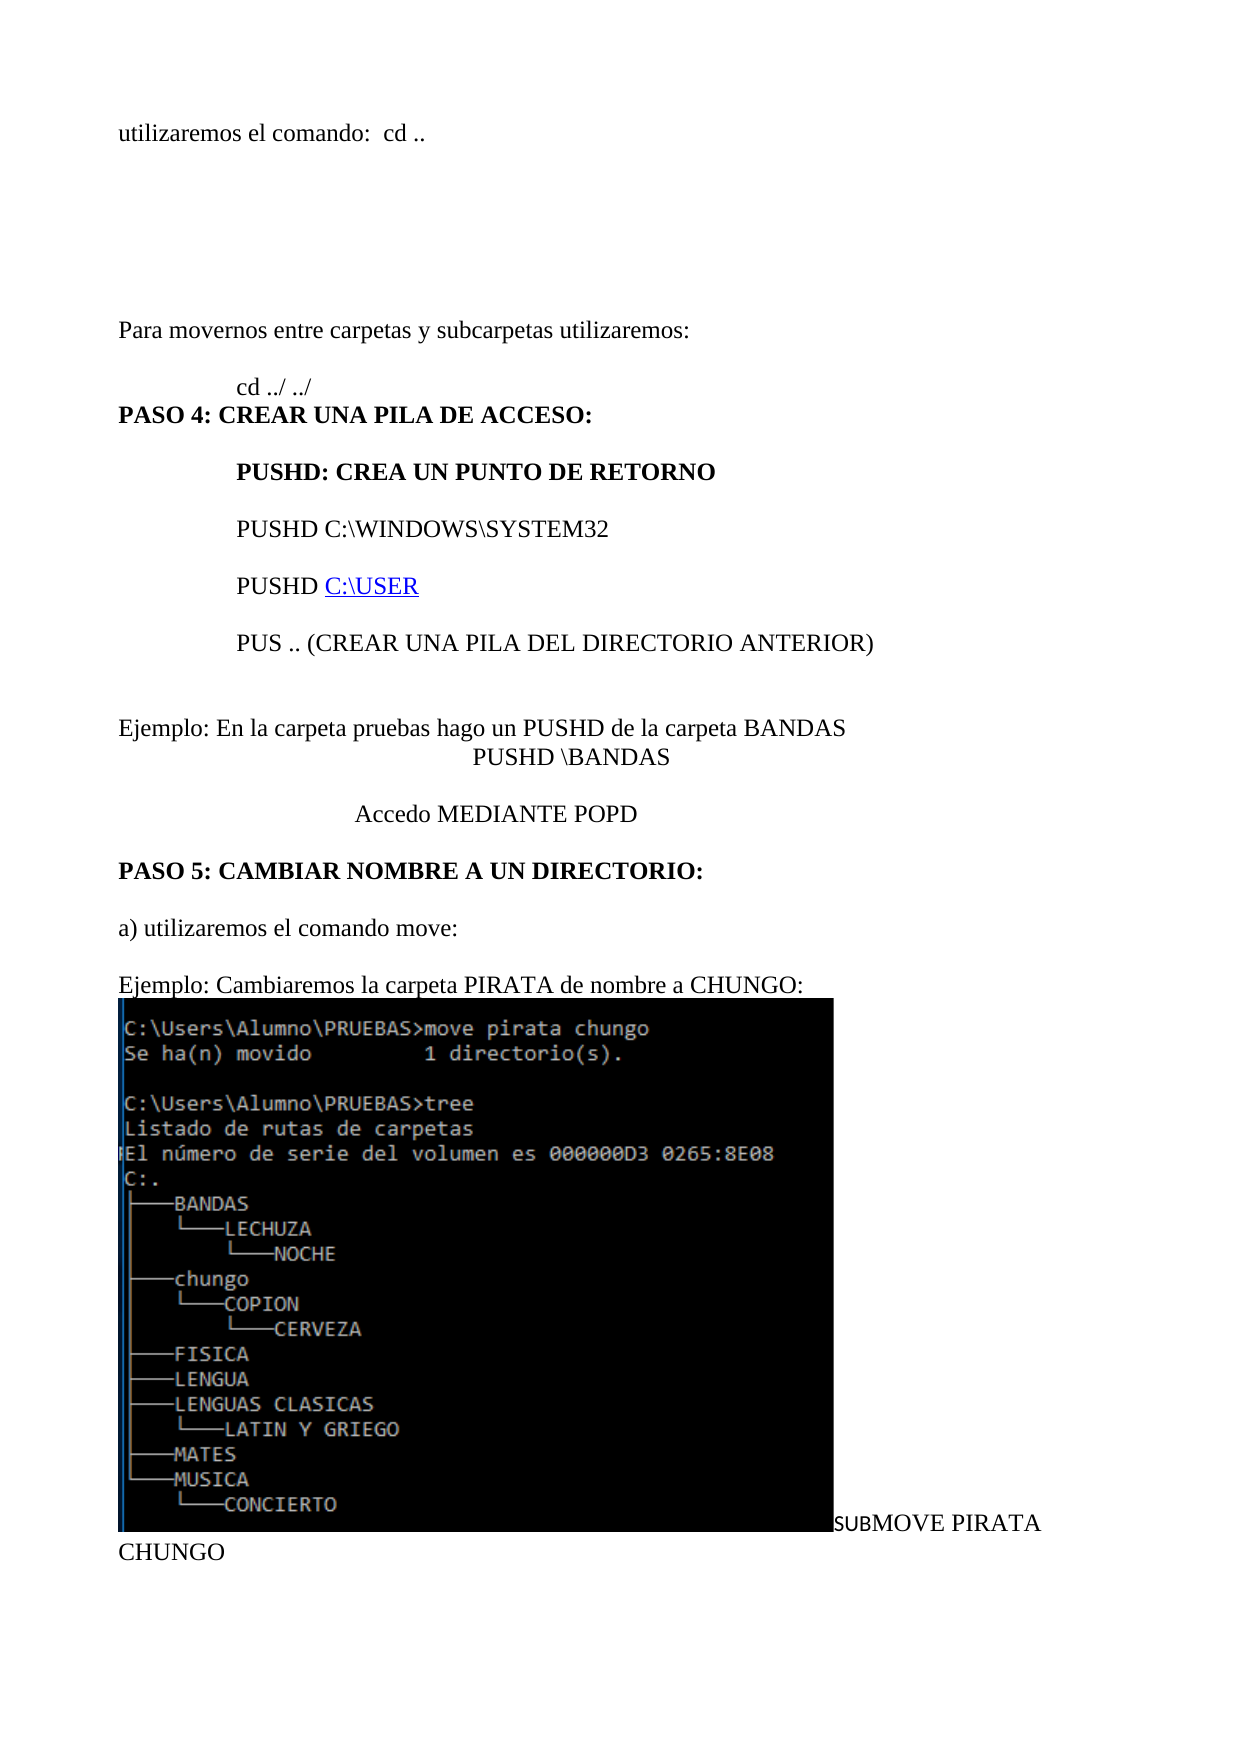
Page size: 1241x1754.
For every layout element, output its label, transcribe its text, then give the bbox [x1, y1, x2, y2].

text a) utilizaremos el comando move: [118, 913, 1122, 942]
text PUSHD \BANDAS [118, 742, 1122, 771]
text Ejemplo: Cambiaremos la carpeta PIRATA de nombre a CHUNGO: [118, 970, 1122, 998]
text cd ../ ../ [118, 372, 1122, 401]
text PASO 4: CREAR UNA PILA DE ACCESO: [118, 401, 1122, 429]
text PUS .. (CREAR UNA PILA DEL DIRECTORIO ANTERIOR) [118, 628, 1122, 656]
text Accedo MEDIANTE POPD [118, 799, 1122, 828]
text utilizaremos el comando: cd .. [118, 118, 1122, 147]
text PUSHD: CREA UN PUNTO DE RETORNO [118, 457, 1122, 486]
text Ejemplo: En la carpeta pruebas hago un PUSHD de la carpeta BANDAS [118, 713, 1122, 742]
text Para movernos entre carpetas y subcarpetas utilizaremos: [118, 315, 1122, 344]
text PUSHD C:\WINDOWS\SYSTEM32 [118, 514, 1122, 543]
text PUSHD C:\USER [118, 571, 1122, 599]
text SUBMOVE PIRATA CHUNGO [118, 998, 1122, 1566]
text PASO 5: CAMBIAR NOMBRE A UN DIRECTORIO: [118, 856, 1122, 885]
